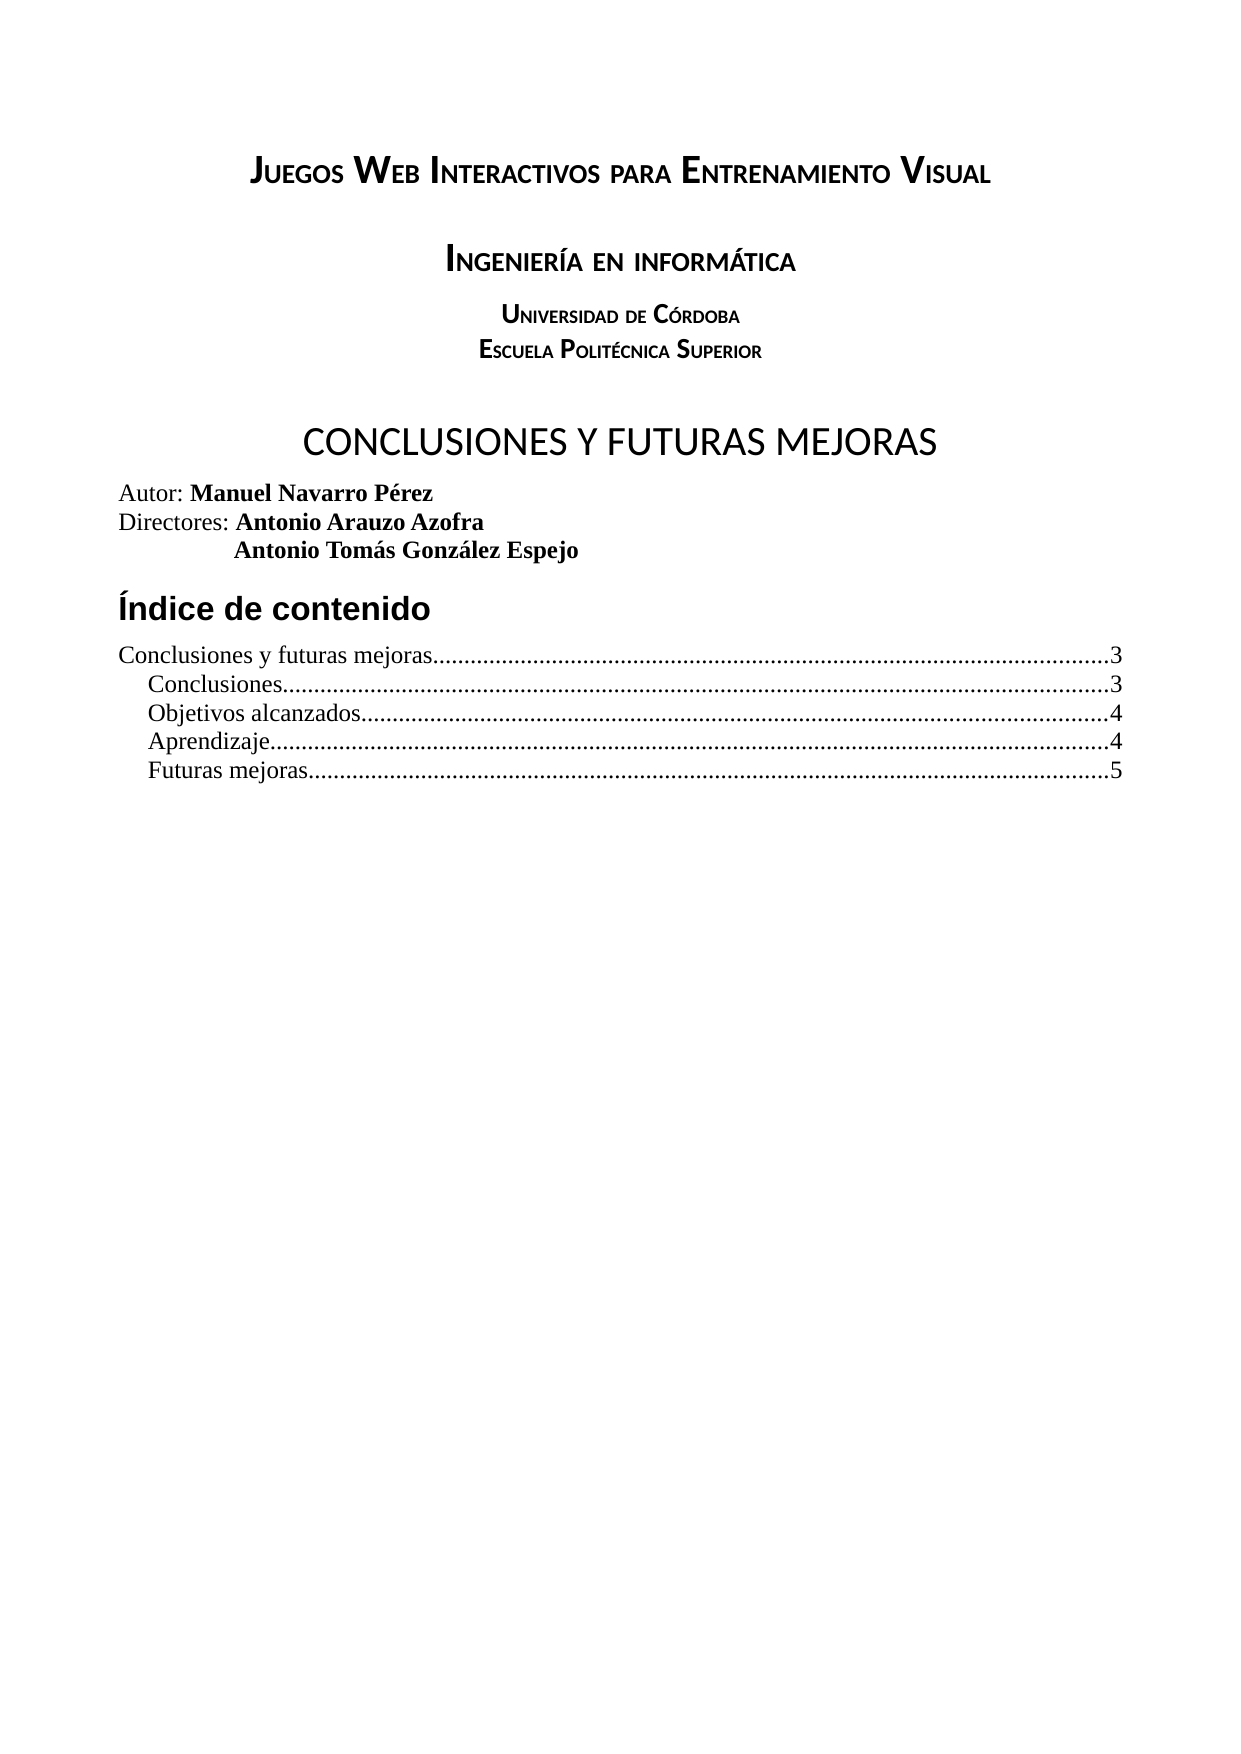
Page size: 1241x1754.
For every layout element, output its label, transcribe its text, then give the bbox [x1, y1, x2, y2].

subtitle Índice de contenido [118, 589, 1122, 628]
text Conclusiones 3 [148, 669, 1122, 698]
text Ingeniería en informática [118, 231, 1122, 282]
text Escuela Politécnica Superior [118, 330, 1122, 366]
text Futuras mejoras 5 [148, 755, 1122, 784]
text CONCLUSIONES Y FUTURAS MEJORAS [118, 415, 1122, 466]
text Antonio Tomás González Espejo [234, 536, 1122, 564]
text Aprendizaje 4 [148, 726, 1122, 755]
text Objetivos alcanzados 4 [148, 698, 1122, 726]
text Autor: Manuel Navarro Pérez [118, 478, 1122, 507]
text Juegos Web Interactivos para Entrenamiento Visual [118, 143, 1122, 194]
text Directores: Antonio Arauzo Azofra [118, 507, 1122, 536]
text Universidad de Córdoba [118, 295, 1122, 330]
text Conclusiones y futuras mejoras 3 [118, 640, 1122, 669]
